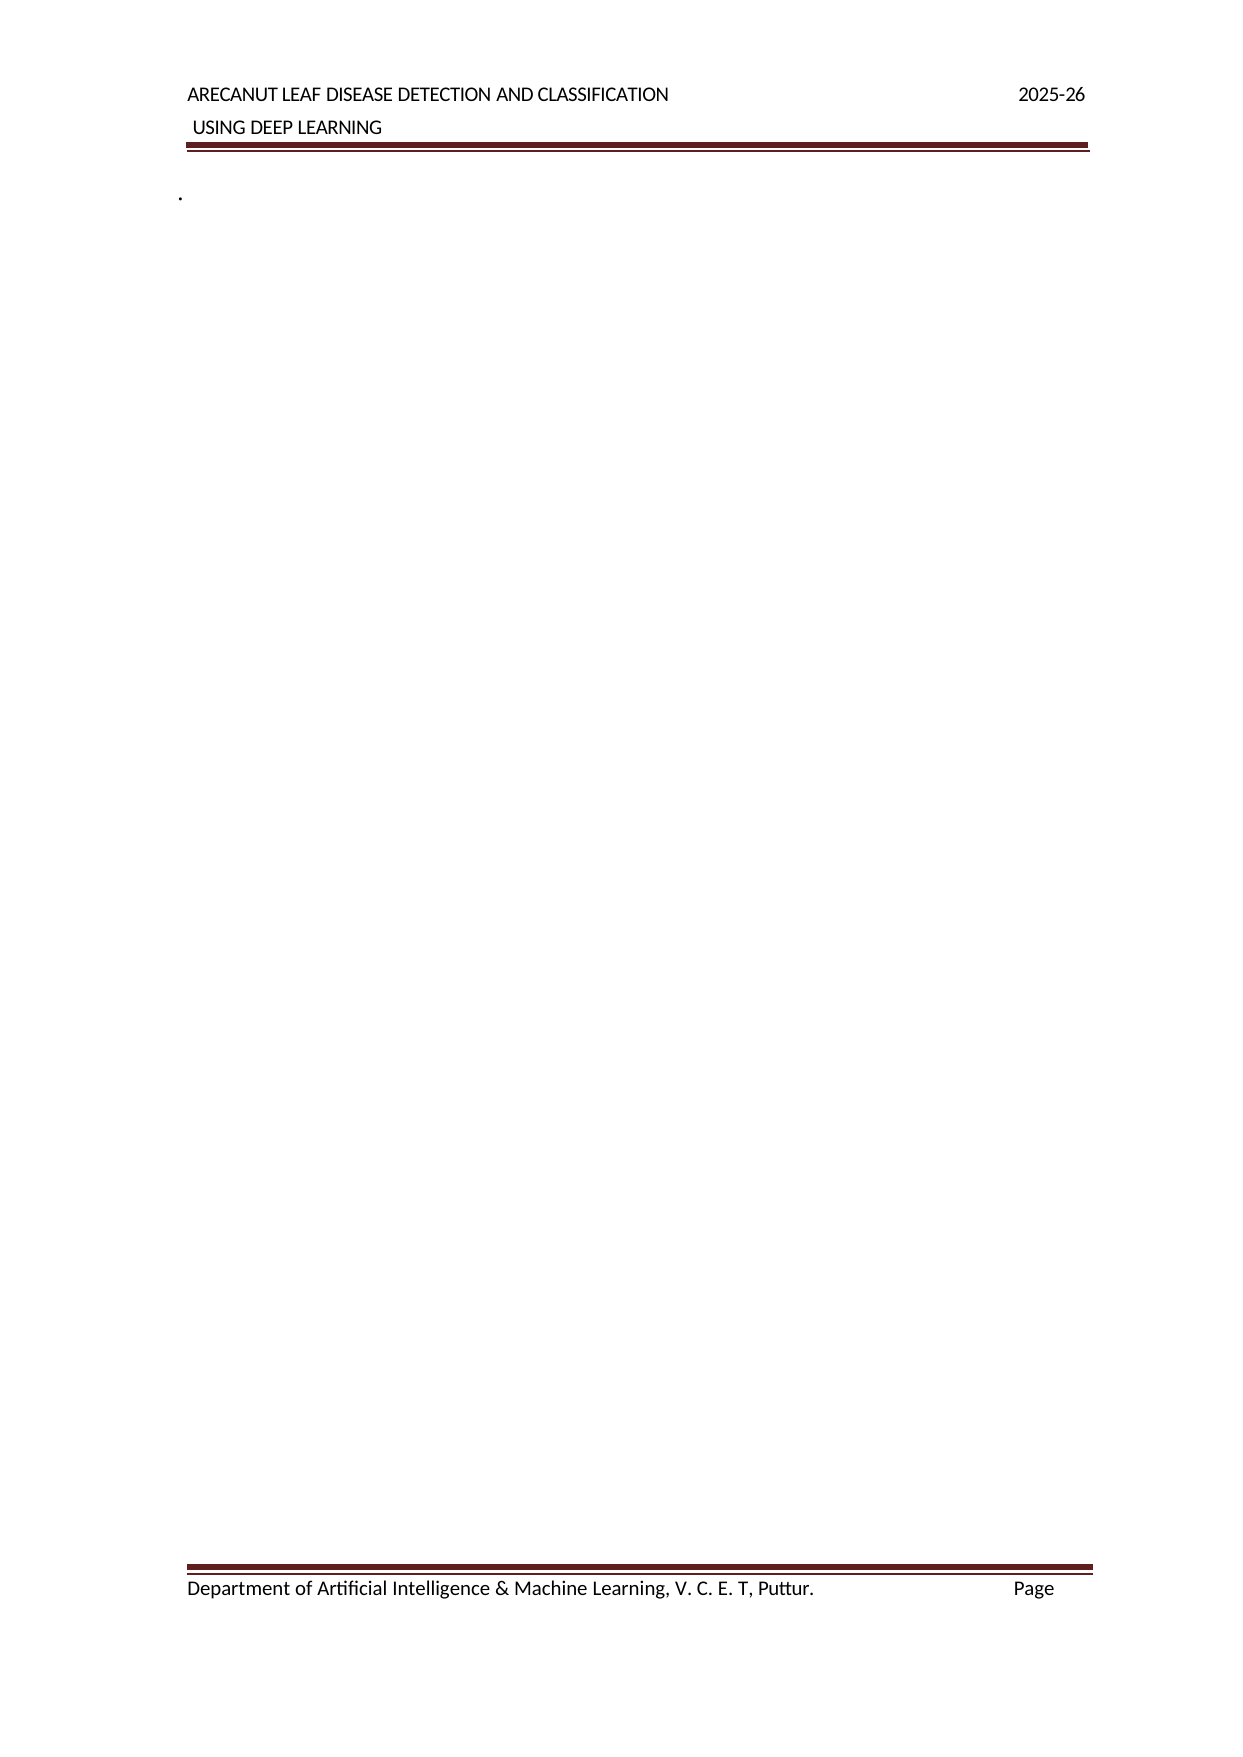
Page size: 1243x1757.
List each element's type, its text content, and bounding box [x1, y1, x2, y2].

text . [177, 177, 1095, 206]
